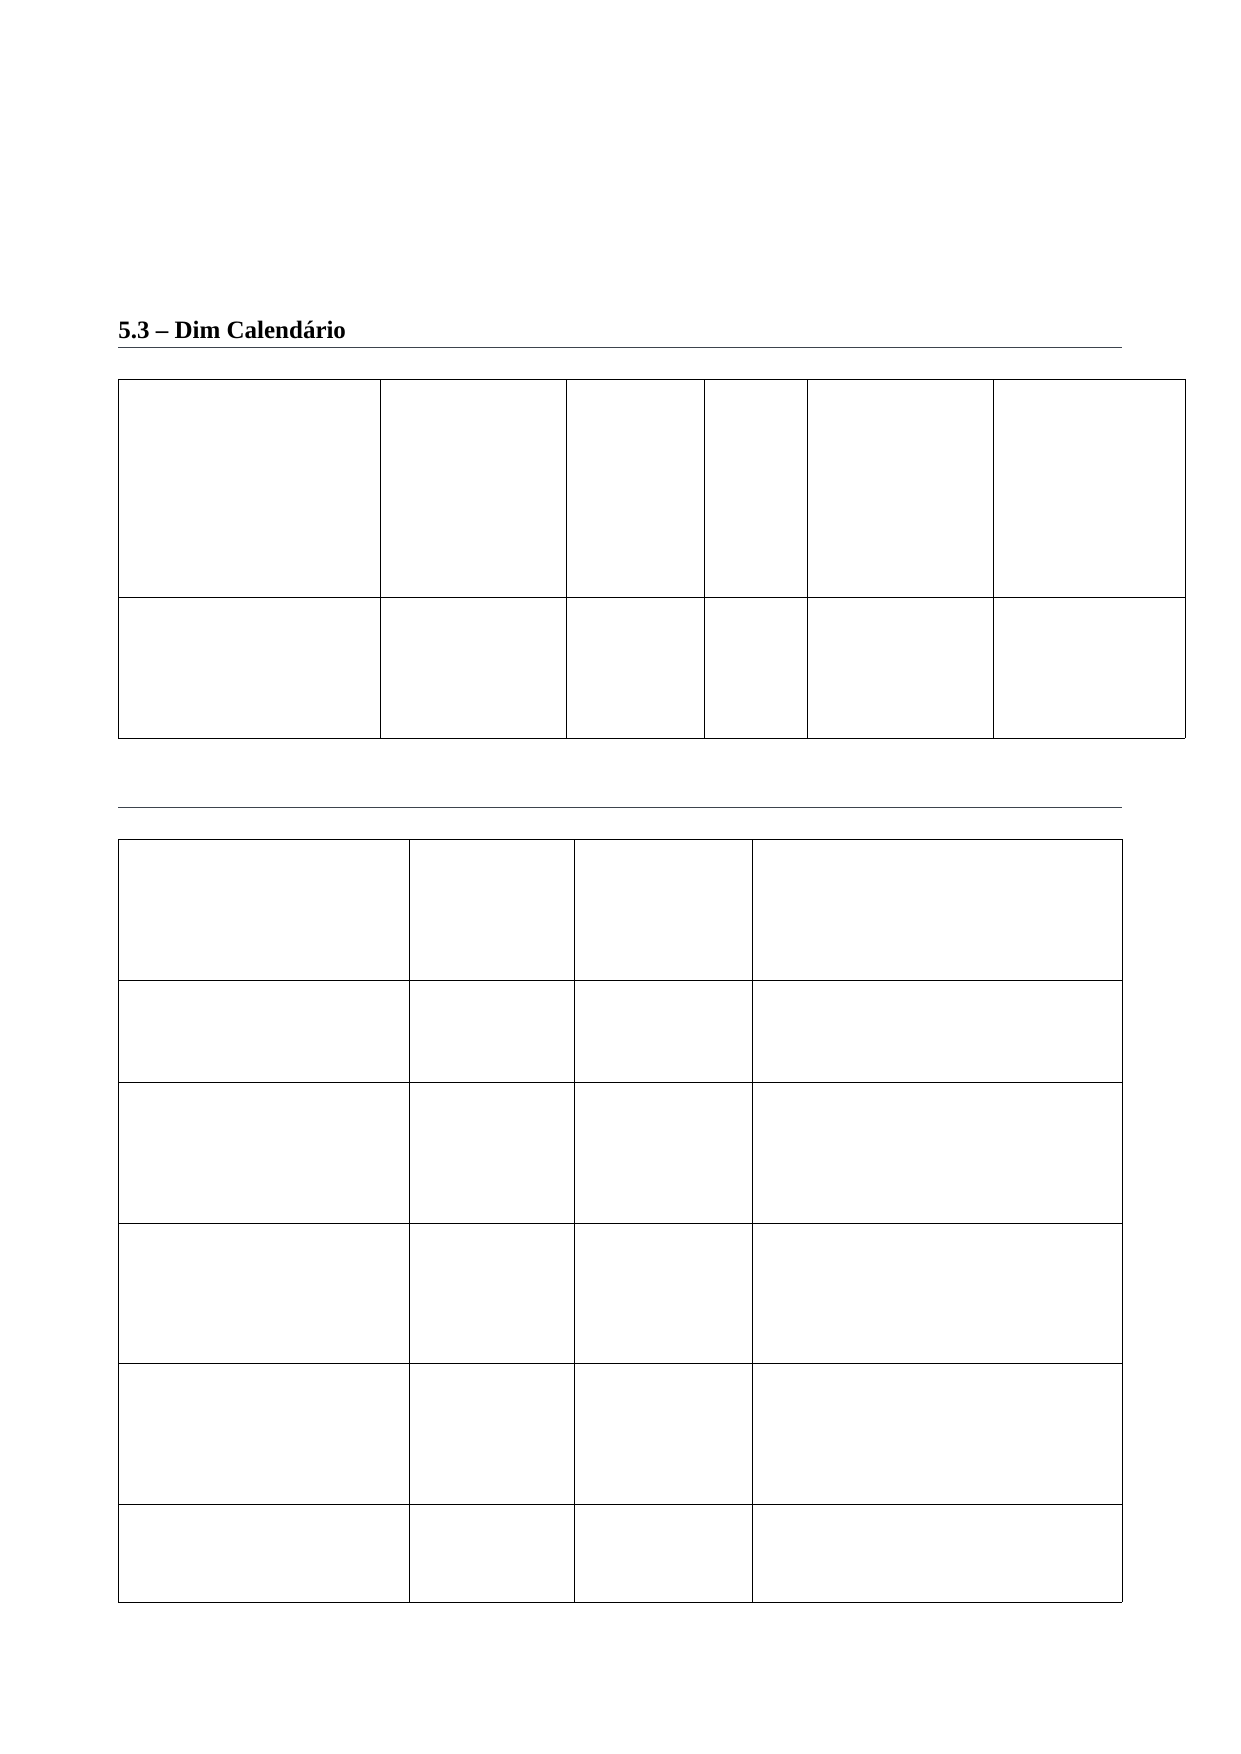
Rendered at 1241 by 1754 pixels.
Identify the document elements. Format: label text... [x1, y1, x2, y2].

table_header Tipo de Dado (Definido) [410, 840, 574, 980]
table_cell Aprox 71,2 KB [994, 598, 1185, 738]
table_header Tabela [119, 380, 380, 597]
table_cell HORA [119, 1083, 409, 1222]
table_cell INT [410, 1224, 574, 1363]
table_cell DATE [410, 981, 574, 1082]
table_cell 4 bytes [575, 1505, 752, 1602]
table_cell INT [410, 1364, 574, 1504]
table_cell DATA_CALENDARIO [119, 981, 409, 1082]
table_cell TIME [410, 1083, 574, 1222]
table_header Comentário sobre o Cálculo [753, 840, 1122, 980]
table_header Tam. por Linha (Bytes) [567, 380, 704, 597]
table_cell 3 bytes [575, 981, 752, 1082]
table_cell INT [410, 1505, 574, 1602]
table_header Tamanho Padrão (Bytes) [575, 840, 752, 980]
table_cell Tamanho fixo padrão para armazenar data (sem hora). [753, 981, 1122, 1082]
table_cell 3 [705, 598, 807, 738]
table_cell MES [119, 1364, 409, 1504]
table_cell (Definido como INT). Um TINYINT (1 byte) seria suficiente (1-12). [753, 1364, 1122, 1504]
table_cell 4 bytes [575, 1364, 752, 1504]
table_header Crescimento Anual (365 dias) [994, 380, 1185, 597]
table_cell Tamanho fixo padrão para armazenar hora (sem segundos fracionários). [753, 1083, 1122, 1222]
table_header Crescimento Diário (Bytes) [808, 380, 993, 597]
text 5.3 – Dim Calendário [118, 315, 1122, 347]
table_header Nome da Coluna [119, 840, 409, 980]
table_cell DIA [119, 1505, 409, 1602]
table_cell 4 bytes [575, 1224, 752, 1363]
table_cell (Definido como INT). Um TINYINT (1 byte) seria [753, 1505, 1122, 1602]
table_cell 195 Bytes (0,19 KB) [808, 598, 993, 738]
table_cell ANO [119, 1224, 409, 1363]
table_cell DIM_CALENDARIO [119, 598, 380, 738]
table_cell Cenário A (3x/dia) [381, 598, 566, 738]
table_cell Tamanho fixo para um número inteiro padrão (até $\approx$ 2 bilhões). [753, 1224, 1122, 1363]
table_header Novas Linhas / Dia [705, 380, 807, 597]
table_cell $\approx$ 65 [567, 598, 704, 738]
table_header Cenário de Crescimento [381, 380, 566, 597]
table_cell 3 bytes [575, 1083, 752, 1222]
